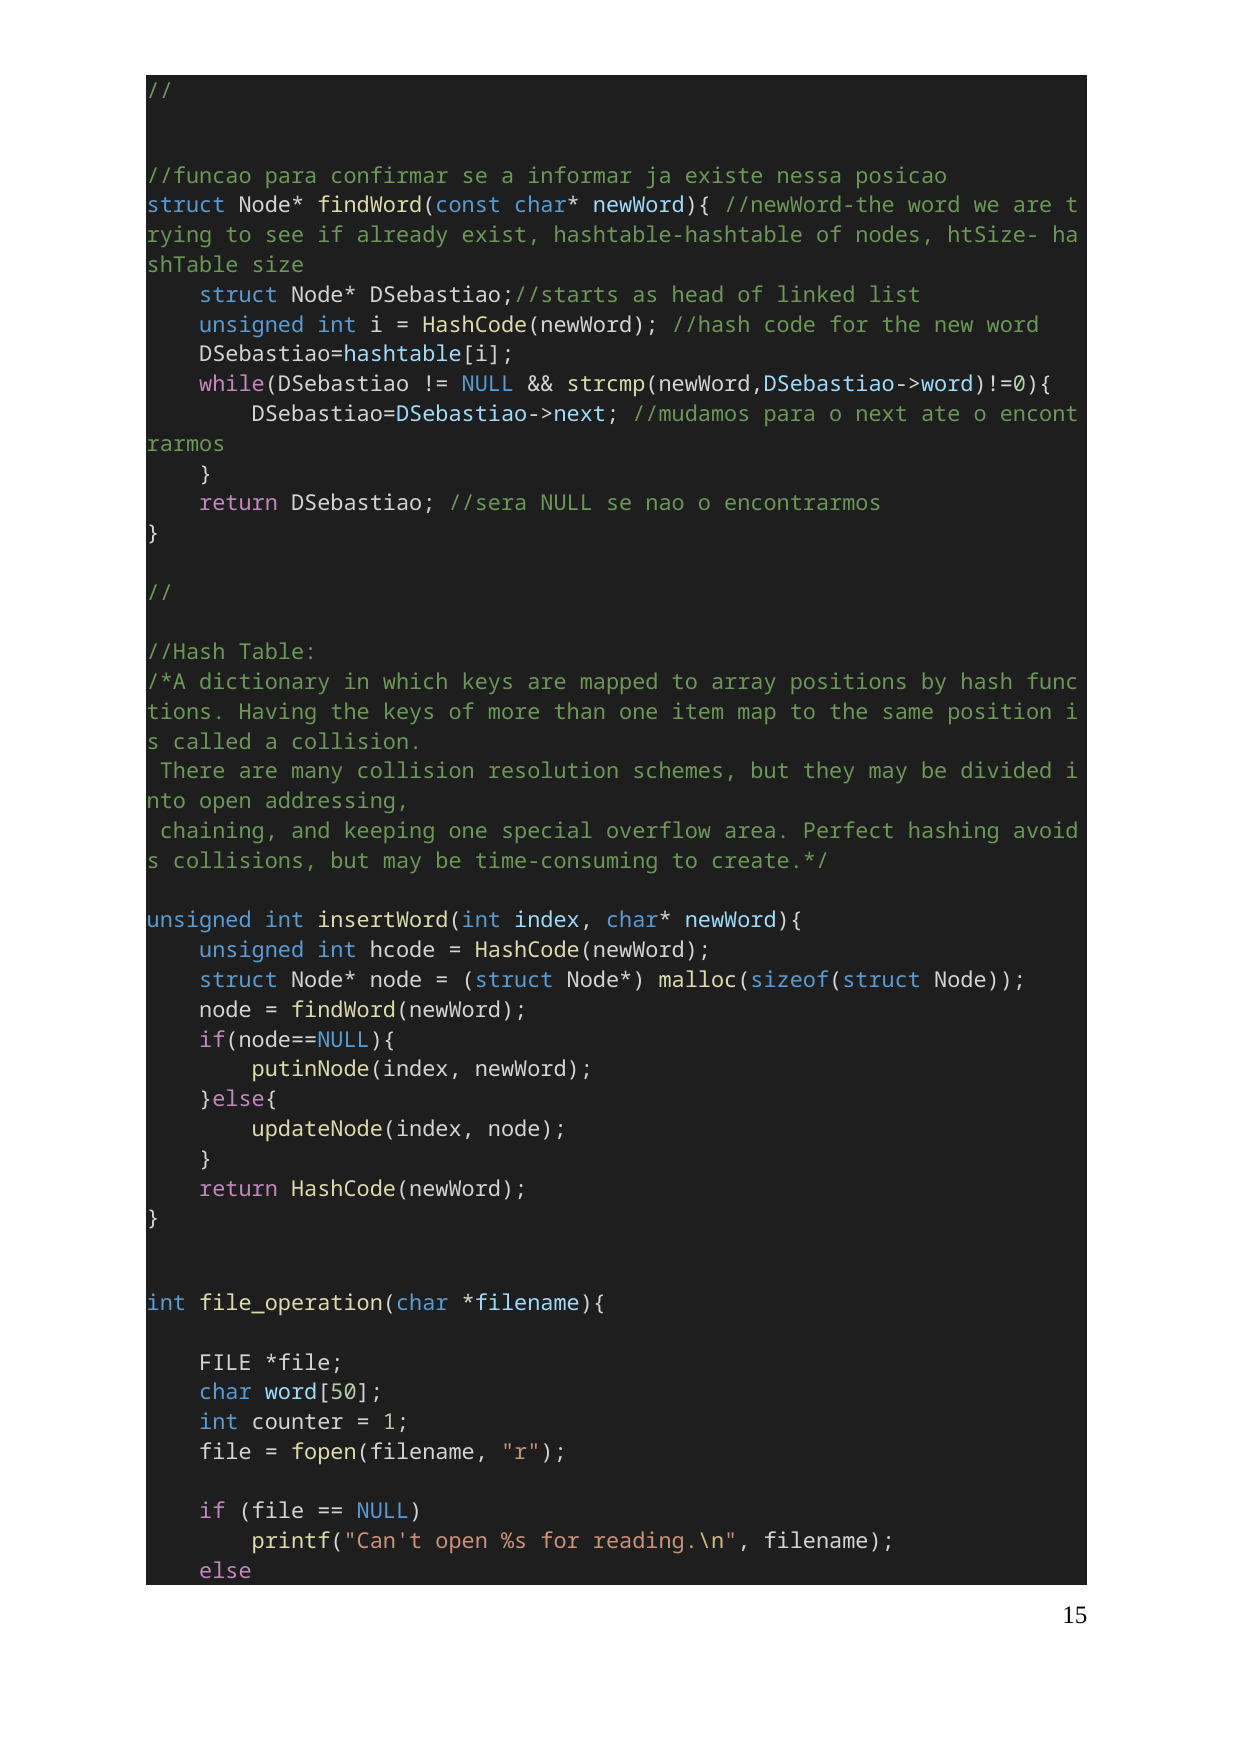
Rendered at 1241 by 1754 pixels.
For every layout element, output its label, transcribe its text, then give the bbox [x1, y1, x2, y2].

text int file_operation(char *filename){ [146, 1287, 1087, 1317]
text /*A dictionary in which keys are mapped to array positions by hash functions. Having the keys of more than one item map to the same position is called a collision. [146, 666, 1087, 755]
text // [146, 75, 1087, 105]
text struct Node* node = (struct Node*) malloc(sizeof(struct Node)); [146, 964, 1087, 994]
text node = findWord(newWord); [146, 994, 1087, 1023]
text //funcao para confirmar se a informar ja existe nessa posicao [146, 159, 1087, 189]
text DSebastiao=hashtable[i]; [146, 338, 1087, 368]
text putinNode(index, newWord); [146, 1053, 1087, 1083]
text unsigned int insertWord(int index, char* newWord){ [146, 904, 1087, 934]
text There are many collision resolution schemes, but they may be divided into open addressing, [146, 755, 1087, 815]
text printf("Can't open %s for reading.\n", filename); [146, 1525, 1087, 1555]
text else [146, 1555, 1087, 1585]
text return HashCode(newWord); [146, 1172, 1087, 1202]
text if(node==NULL){ [146, 1023, 1087, 1053]
text } [146, 1202, 1087, 1232]
text unsigned int hcode = HashCode(newWord); [146, 934, 1087, 964]
text // [146, 577, 1087, 606]
text } [146, 517, 1087, 547]
text //Hash Table: [146, 636, 1087, 666]
text chaining, and keeping one special overflow area. Perfect hashing avoids collisions, but may be time-consuming to create.*/ [146, 815, 1087, 874]
text while(DSebastiao != NULL && strcmp(newWord,DSebastiao->word)!=0){ [146, 368, 1087, 398]
text int counter = 1; [146, 1406, 1087, 1436]
text } [146, 1143, 1087, 1172]
text }else{ [146, 1083, 1087, 1113]
text FILE *file; [146, 1346, 1087, 1376]
text if (file == NULL) [146, 1495, 1087, 1525]
text updateNode(index, node); [146, 1113, 1087, 1143]
text return DSebastiao; //sera NULL se nao o encontrarmos [146, 487, 1087, 517]
text char word[50]; [146, 1376, 1087, 1406]
text } [146, 457, 1087, 487]
text struct Node* DSebastiao;//starts as head of linked list [146, 279, 1087, 308]
text DSebastiao=DSebastiao->next; //mudamos para o next ate o encontrarmos [146, 398, 1087, 457]
text file = fopen(filename, "r"); [146, 1436, 1087, 1466]
text struct Node* findWord(const char* newWord){ //newWord-the word we are trying to see if already exist, hashtable-hashtable of nodes, htSize- hashTable size [146, 189, 1087, 279]
text unsigned int i = HashCode(newWord); //hash code for the new word [146, 308, 1087, 338]
